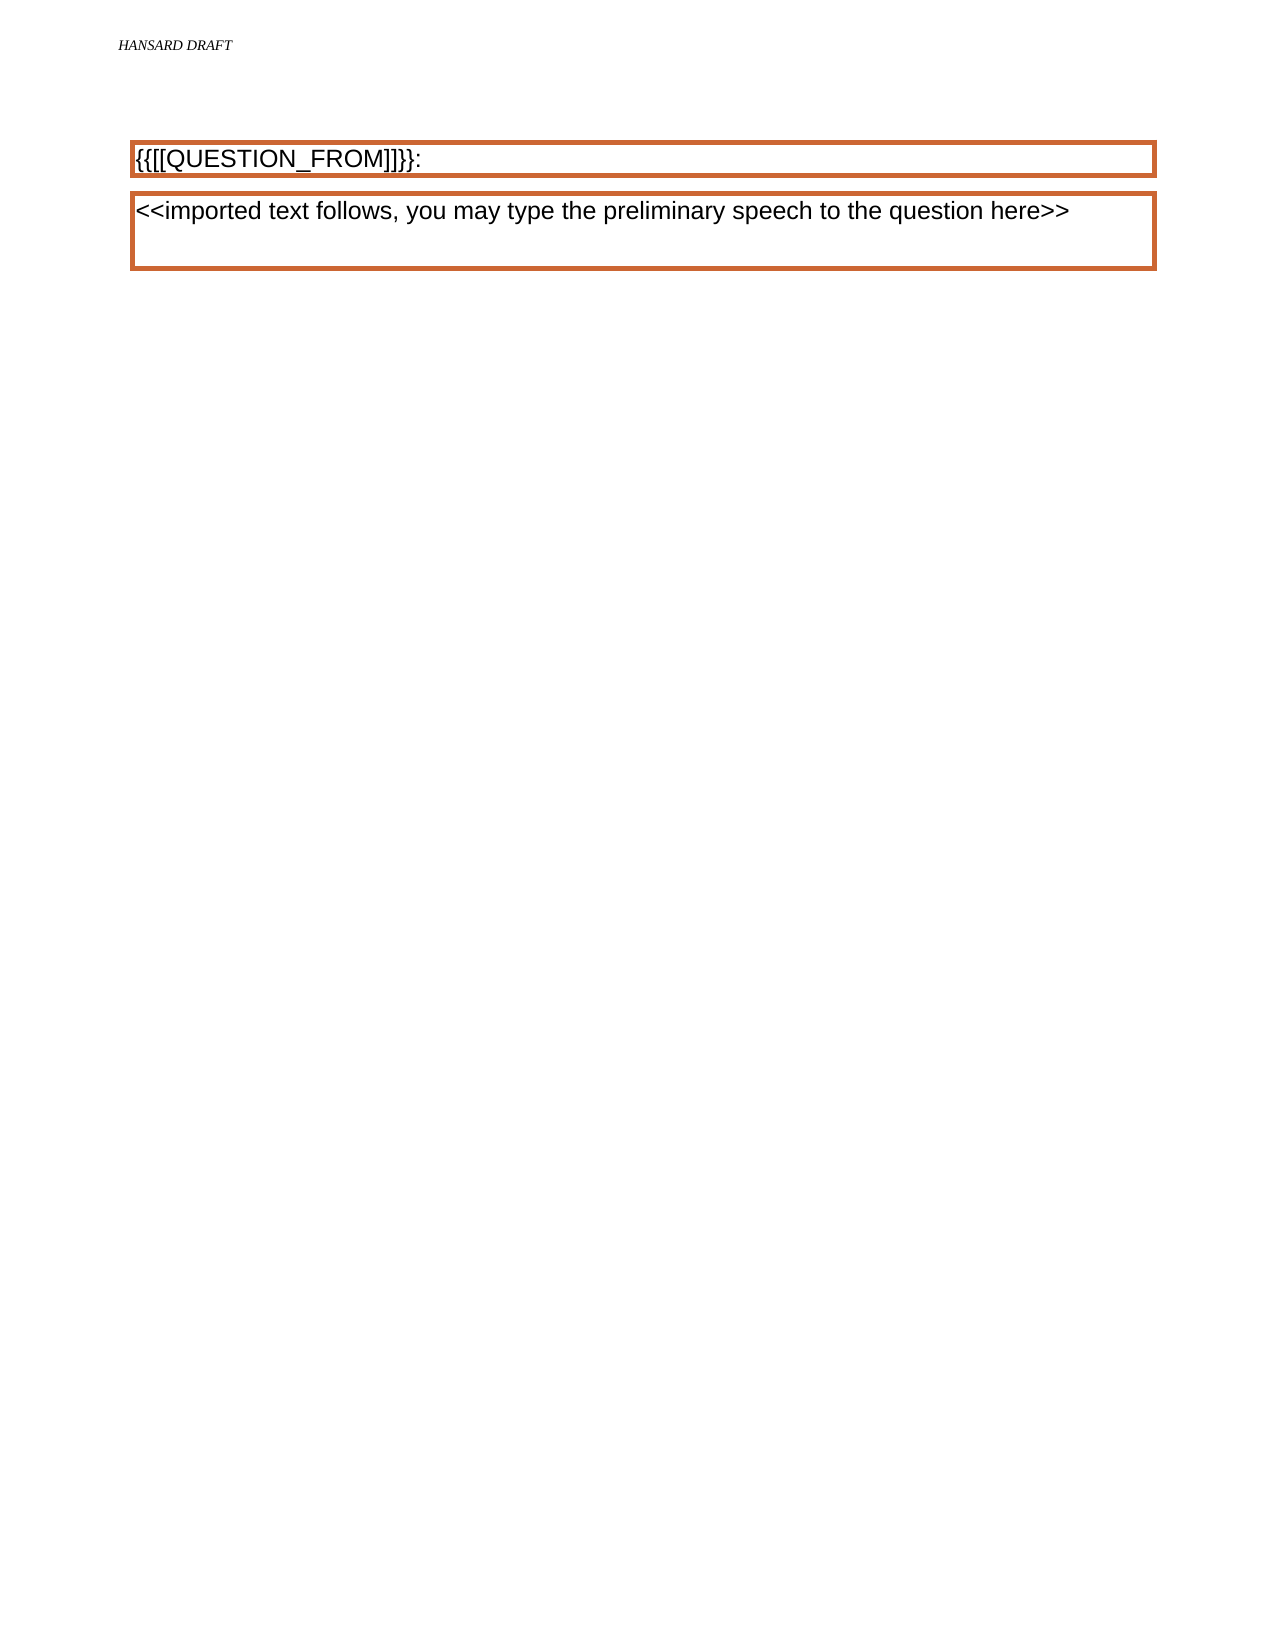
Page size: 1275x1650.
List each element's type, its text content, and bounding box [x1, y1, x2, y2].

text {{[[QUESTION_FROM]]}}: [135, 145, 1152, 173]
text <<imported text follows, you may type the preliminary speech to the question here>> [135, 196, 1152, 224]
